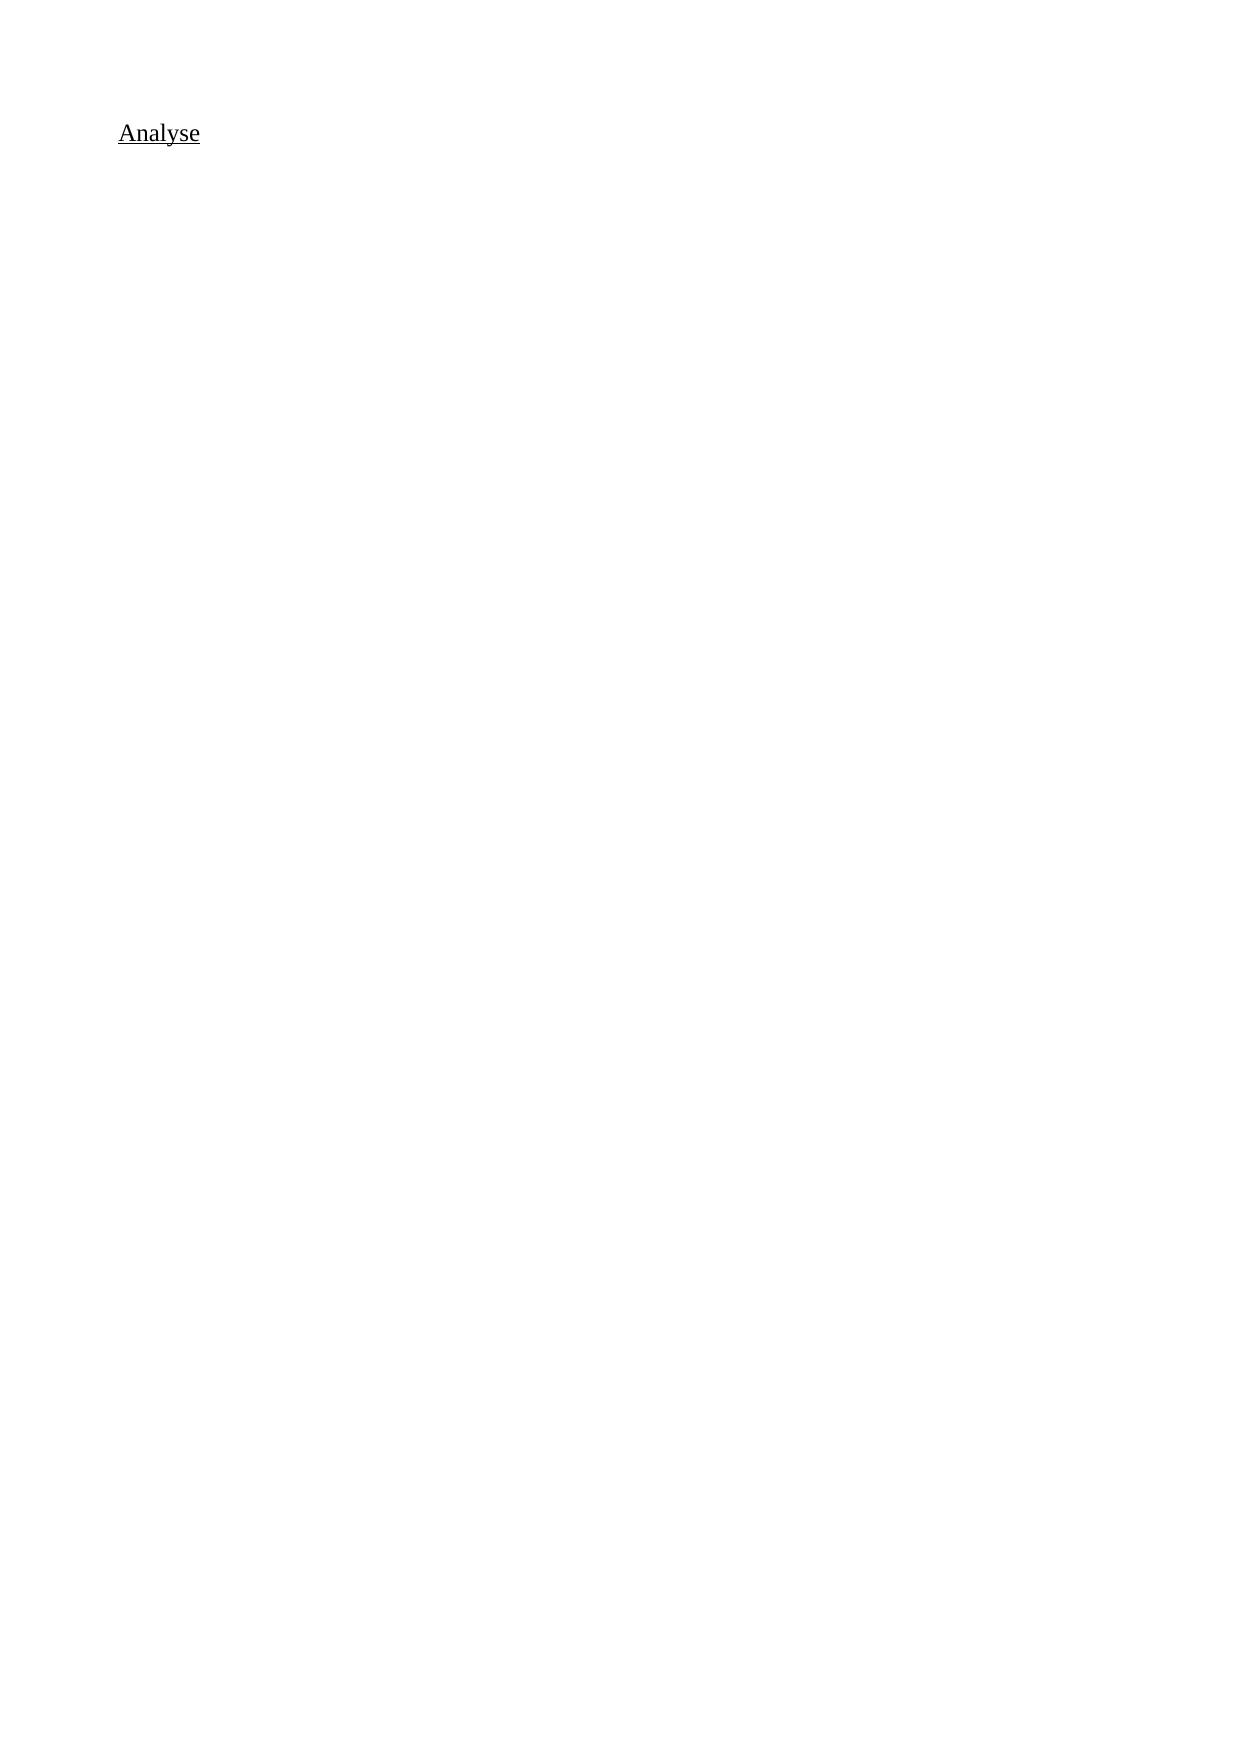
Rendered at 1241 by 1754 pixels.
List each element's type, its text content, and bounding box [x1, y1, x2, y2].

text Analyse [118, 118, 1122, 147]
